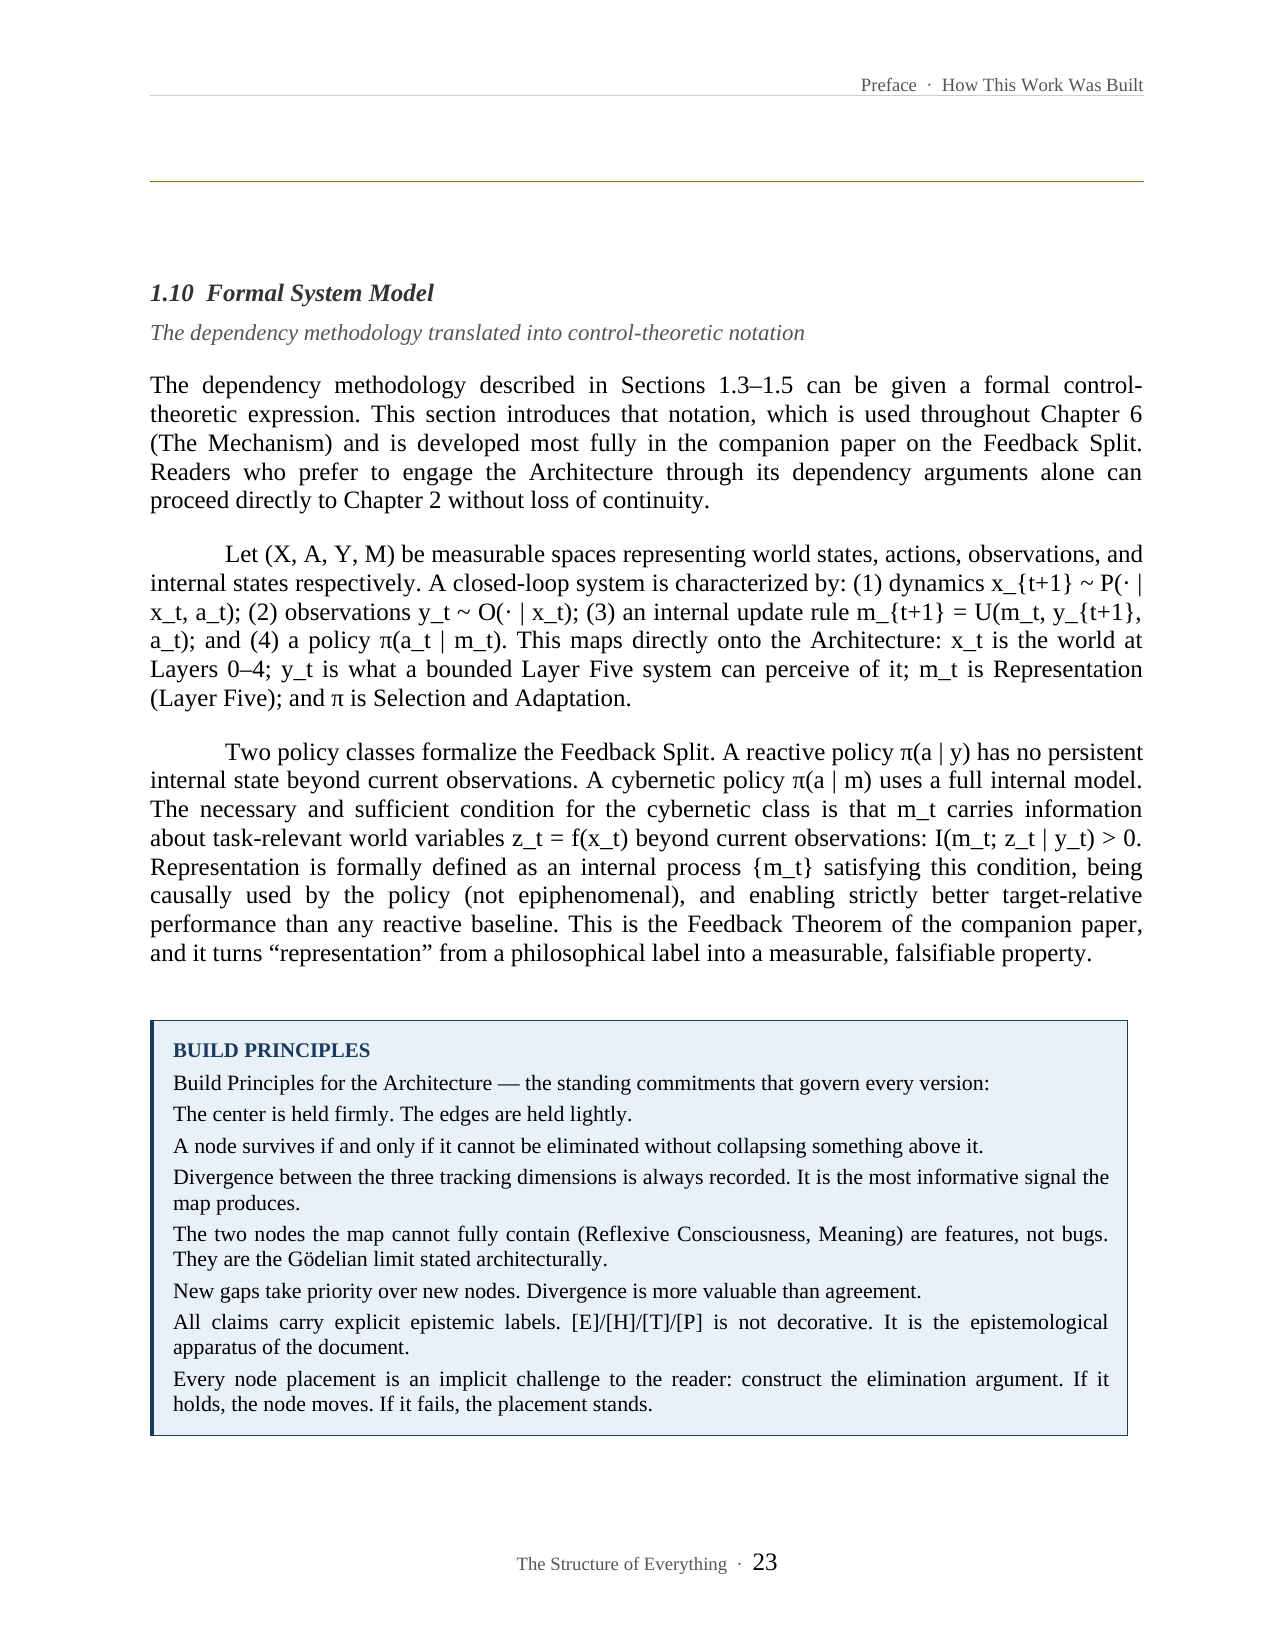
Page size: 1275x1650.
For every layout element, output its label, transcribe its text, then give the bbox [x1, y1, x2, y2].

text The dependency methodology translated into control-theoretic notation [150, 319, 1144, 345]
text Let (X, A, Y, M) be measurable spaces representing world states, actions, observations, and internal states respectively. A closed-loop system is characterized by: (1) dynamics x_{t+1} ~ P(· | x_t, a_t); (2) observations y_t ~ O(· | x_t); (3) an internal update rule m_{t+1} = U(m_t, y_{t+1}, a_t); and (4) a policy π(a_t | m_t). This maps directly onto the Architecture: x_t is the world at Layers 0–4; y_t is what a bounded Layer Five system can perceive of it; m_t is Representation (Layer Five); and π is Selection and Adaptation. [150, 539, 1144, 712]
subtitle 1.10 Formal System Model [150, 278, 1144, 307]
text Two policy classes formalize the Feedback Split. A reactive policy π(a | y) has no persistent internal state beyond current observations. A cybernetic policy π(a | m) uses a full internal model. The necessary and sufficient condition for the cybernetic class is that m_t carries information about task-relevant world variables z_t = f(x_t) beyond current observations: I(m_t; z_t | y_t) > 0. Representation is formally defined as an internal process {m_t} satisfying this condition, being causally used by the policy (not epiphenomenal), and enabling strictly better target-relative performance than any reactive baseline. This is the Feedback Theorem of the companion paper, and it turns “representation” from a philosophical label into a measurable, falsifiable property. [150, 737, 1144, 967]
text The dependency methodology described in Sections 1.3–1.5 can be given a formal control-theoretic expression. This section introduces that notation, which is used throughout Chapter 6 (The Mechanism) and is developed most fully in the companion paper on the Feedback Split. Readers who prefer to engage the Architecture through its dependency arguments alone can proceed directly to Chapter 2 without loss of continuity. [150, 370, 1144, 514]
table_header BUILD PRINCIPLES Build Principles for the Architecture — the standing commitments that govern every version: The center is held firmly. The edges are held lightly. A node survives if and only if it cannot be eliminated without collapsing something above it. Divergence between the three tracking dimensions is always recorded. It is the most informative signal the map produces. The two nodes the map cannot fully contain (Reflexive Consciousness, Meaning) are features, not bugs. They are the Gödelian limit stated architecturally. New gaps take priority over new nodes. Divergence is more valuable than agreement. All claims carry explicit epistemic labels. [E]/[H]/[T]/[P] is not decorative. It is the epistemological apparatus of the document. Every node placement is an implicit challenge to the reader: construct the elimination argument. If it holds, the node moves. If it fails, the placement stands. [154, 1021, 1127, 1435]
